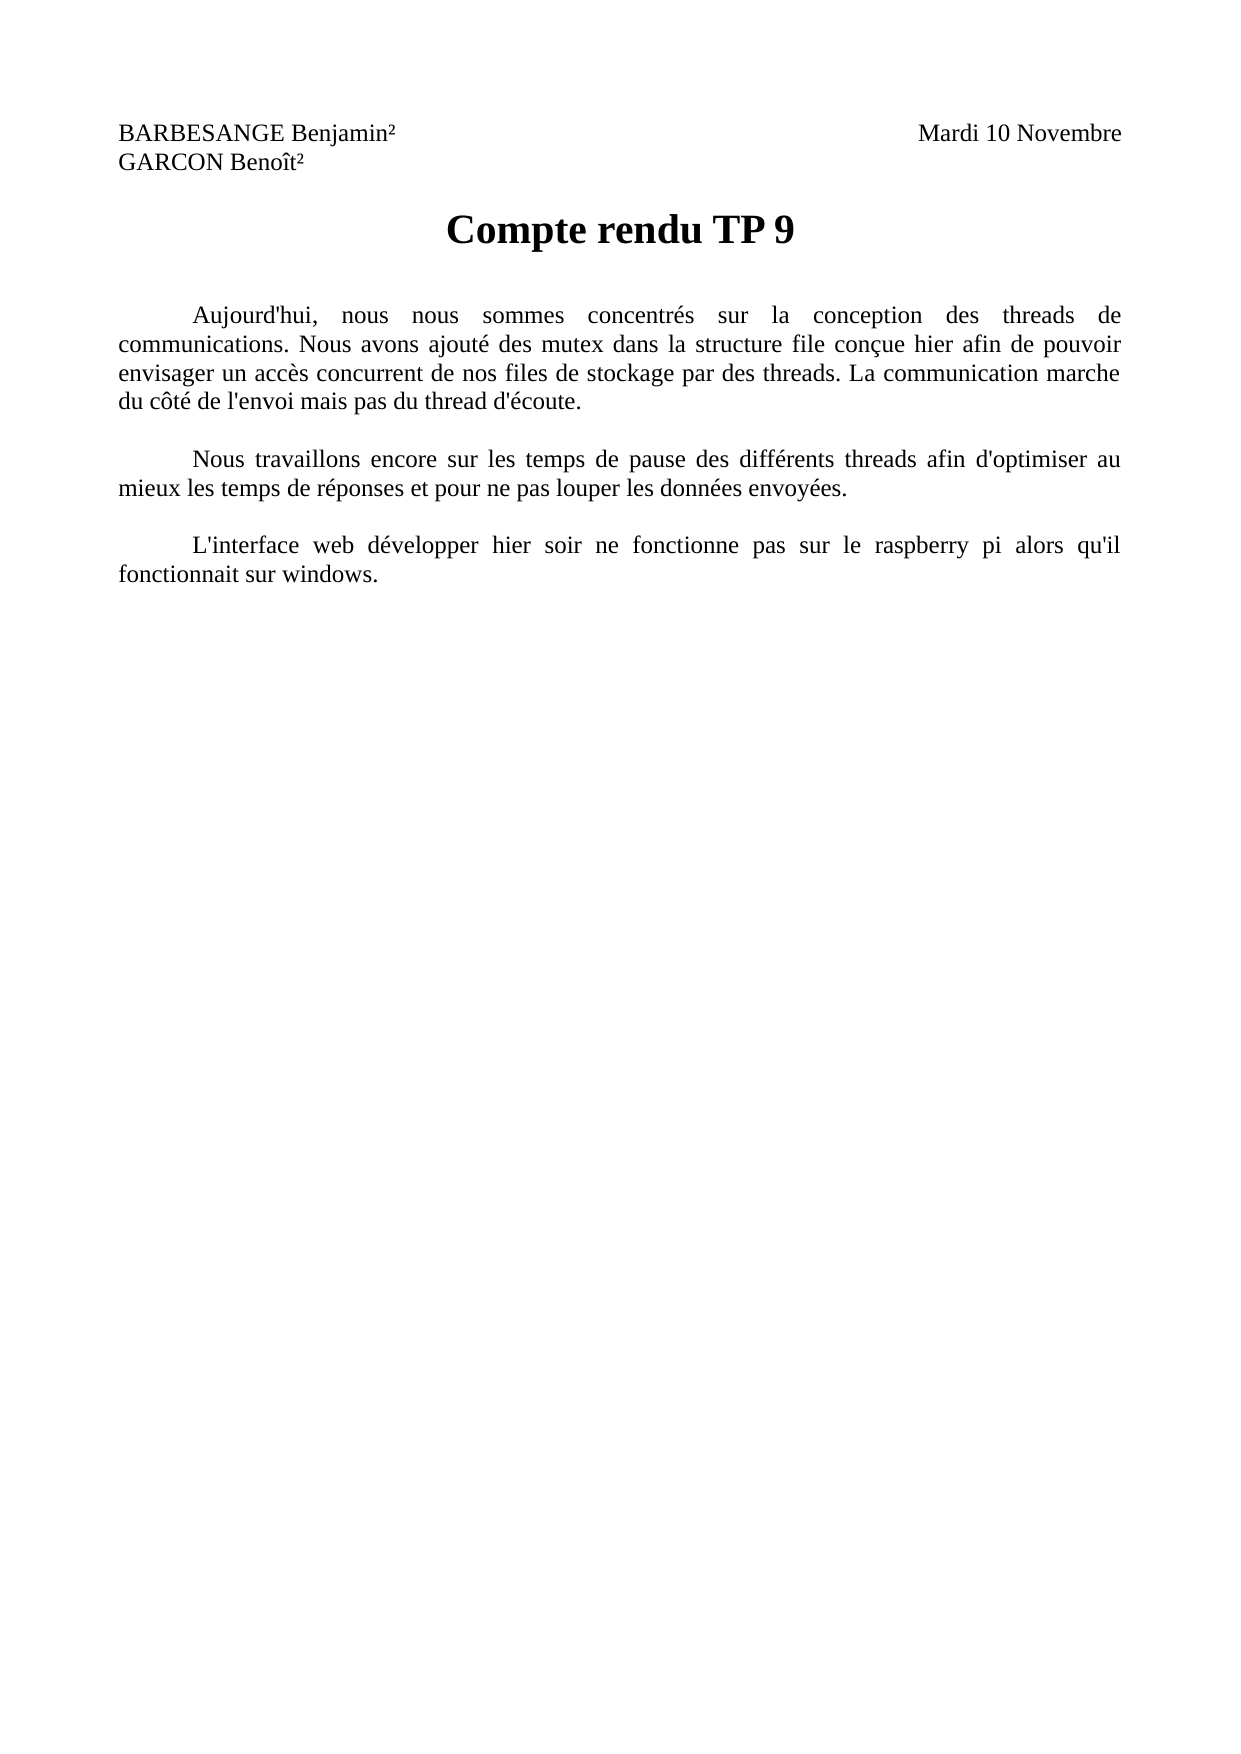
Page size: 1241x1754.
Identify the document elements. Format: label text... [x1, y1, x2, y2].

text Compte rendu TP 9 [118, 204, 1122, 252]
text BARBESANGE Benjamin² Mardi 10 Novembre [118, 118, 1122, 147]
text Nous travaillons encore sur les temps de pause des différents threads afin d'optimiser au mieux les temps de réponses et pour ne pas louper les données envoyées. [118, 444, 1122, 501]
text GARCON Benoît² [118, 147, 1122, 176]
text Aujourd'hui, nous nous sommes concentrés sur la conception des threads de communications. Nous avons ajouté des mutex dans la structure file conçue hier afin de pouvoir envisager un accès concurrent de nos files de stockage par des threads. La communication marche du côté de l'envoi mais pas du thread d'écoute. [118, 300, 1122, 415]
text L'interface web développer hier soir ne fonctionne pas sur le raspberry pi alors qu'il fonctionnait sur windows. [118, 530, 1122, 588]
